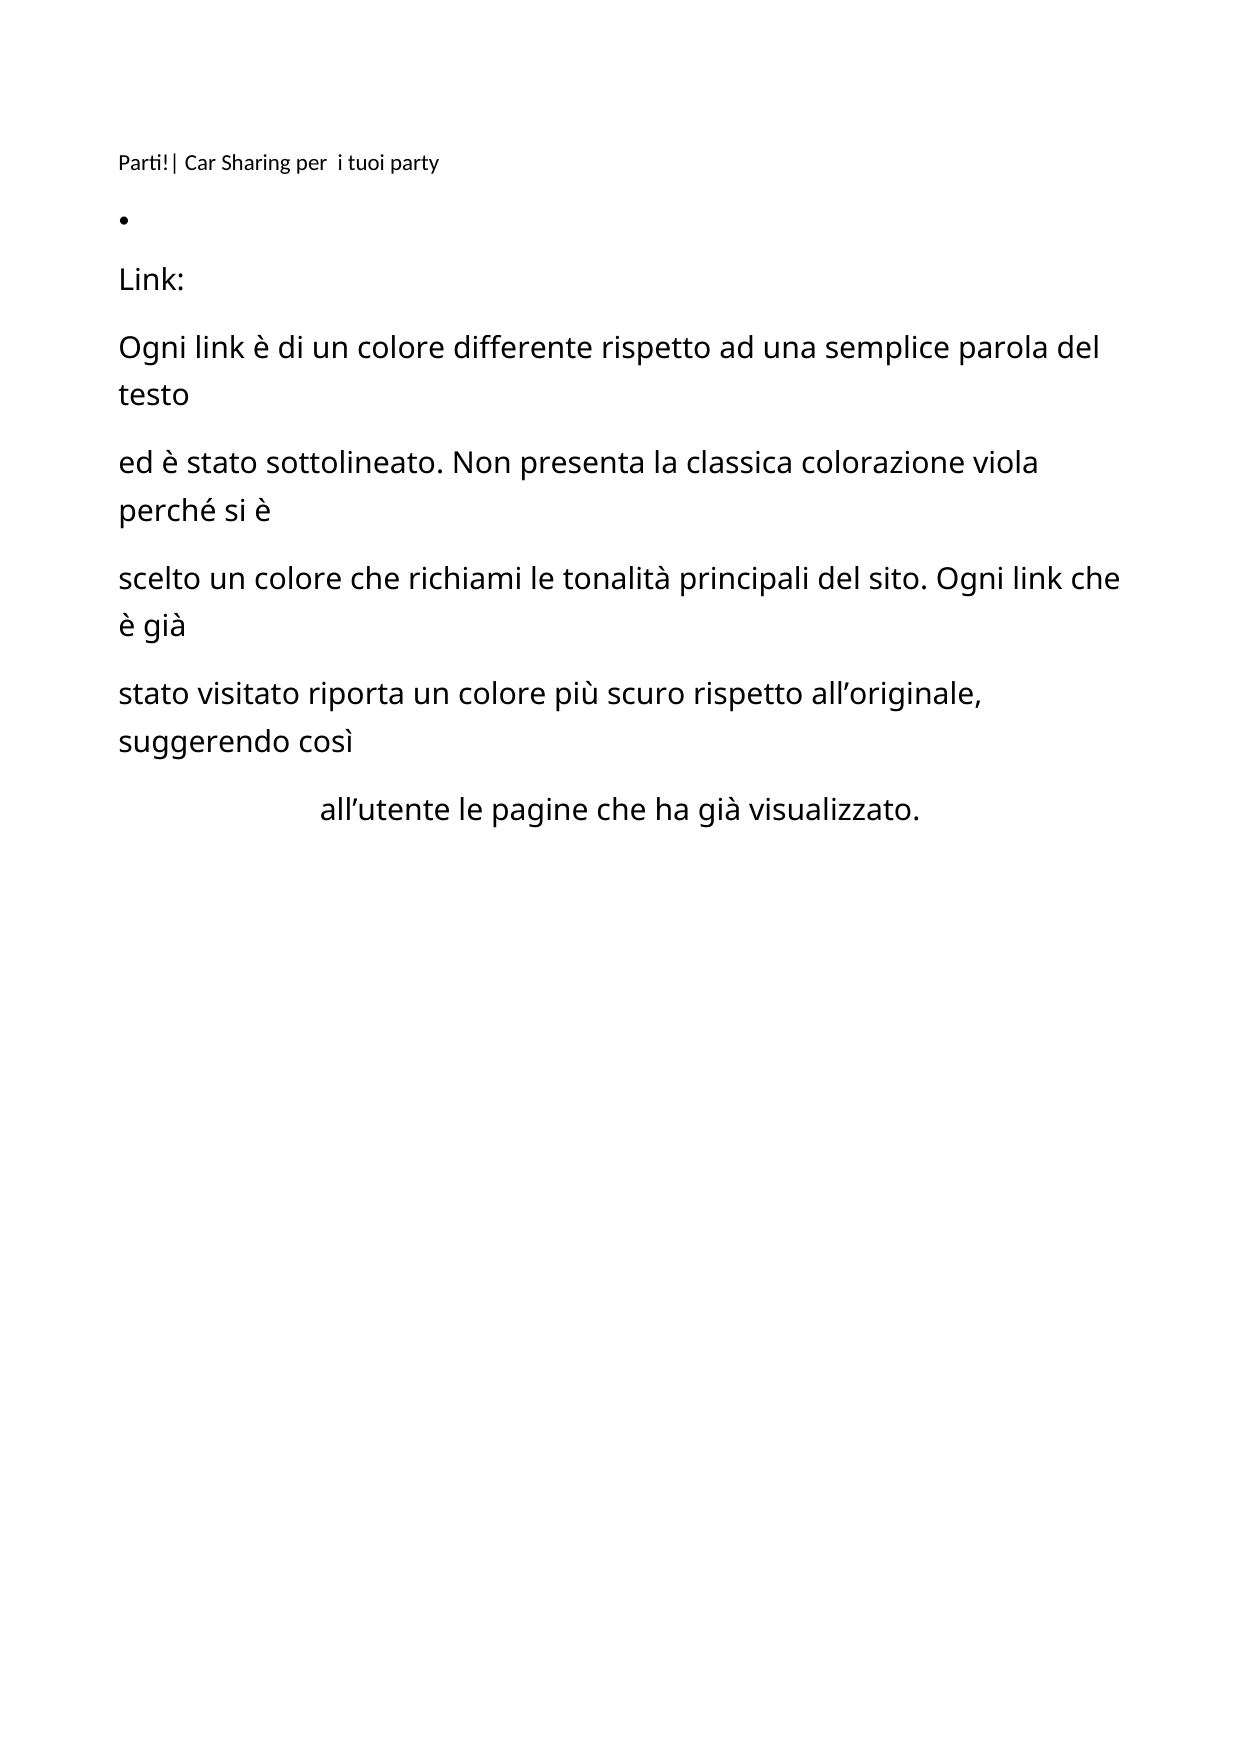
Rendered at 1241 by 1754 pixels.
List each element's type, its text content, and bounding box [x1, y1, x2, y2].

text Link: [118, 258, 1122, 299]
text stato visitato riporta un colore più scuro rispetto all’originale, suggerendo così [118, 672, 1122, 761]
text all’utente le pagine che ha già visualizzato. [118, 788, 1122, 829]
text Ogni link è di un colore differente rispetto ad una semplice parola del testo [118, 326, 1122, 415]
text ed è stato sottolineato. Non presenta la classica colorazione viola perché si è [118, 442, 1122, 530]
text scelto un colore che richiami le tonalità principali del sito. Ogni link che è già [118, 557, 1122, 646]
text • [118, 205, 1122, 233]
